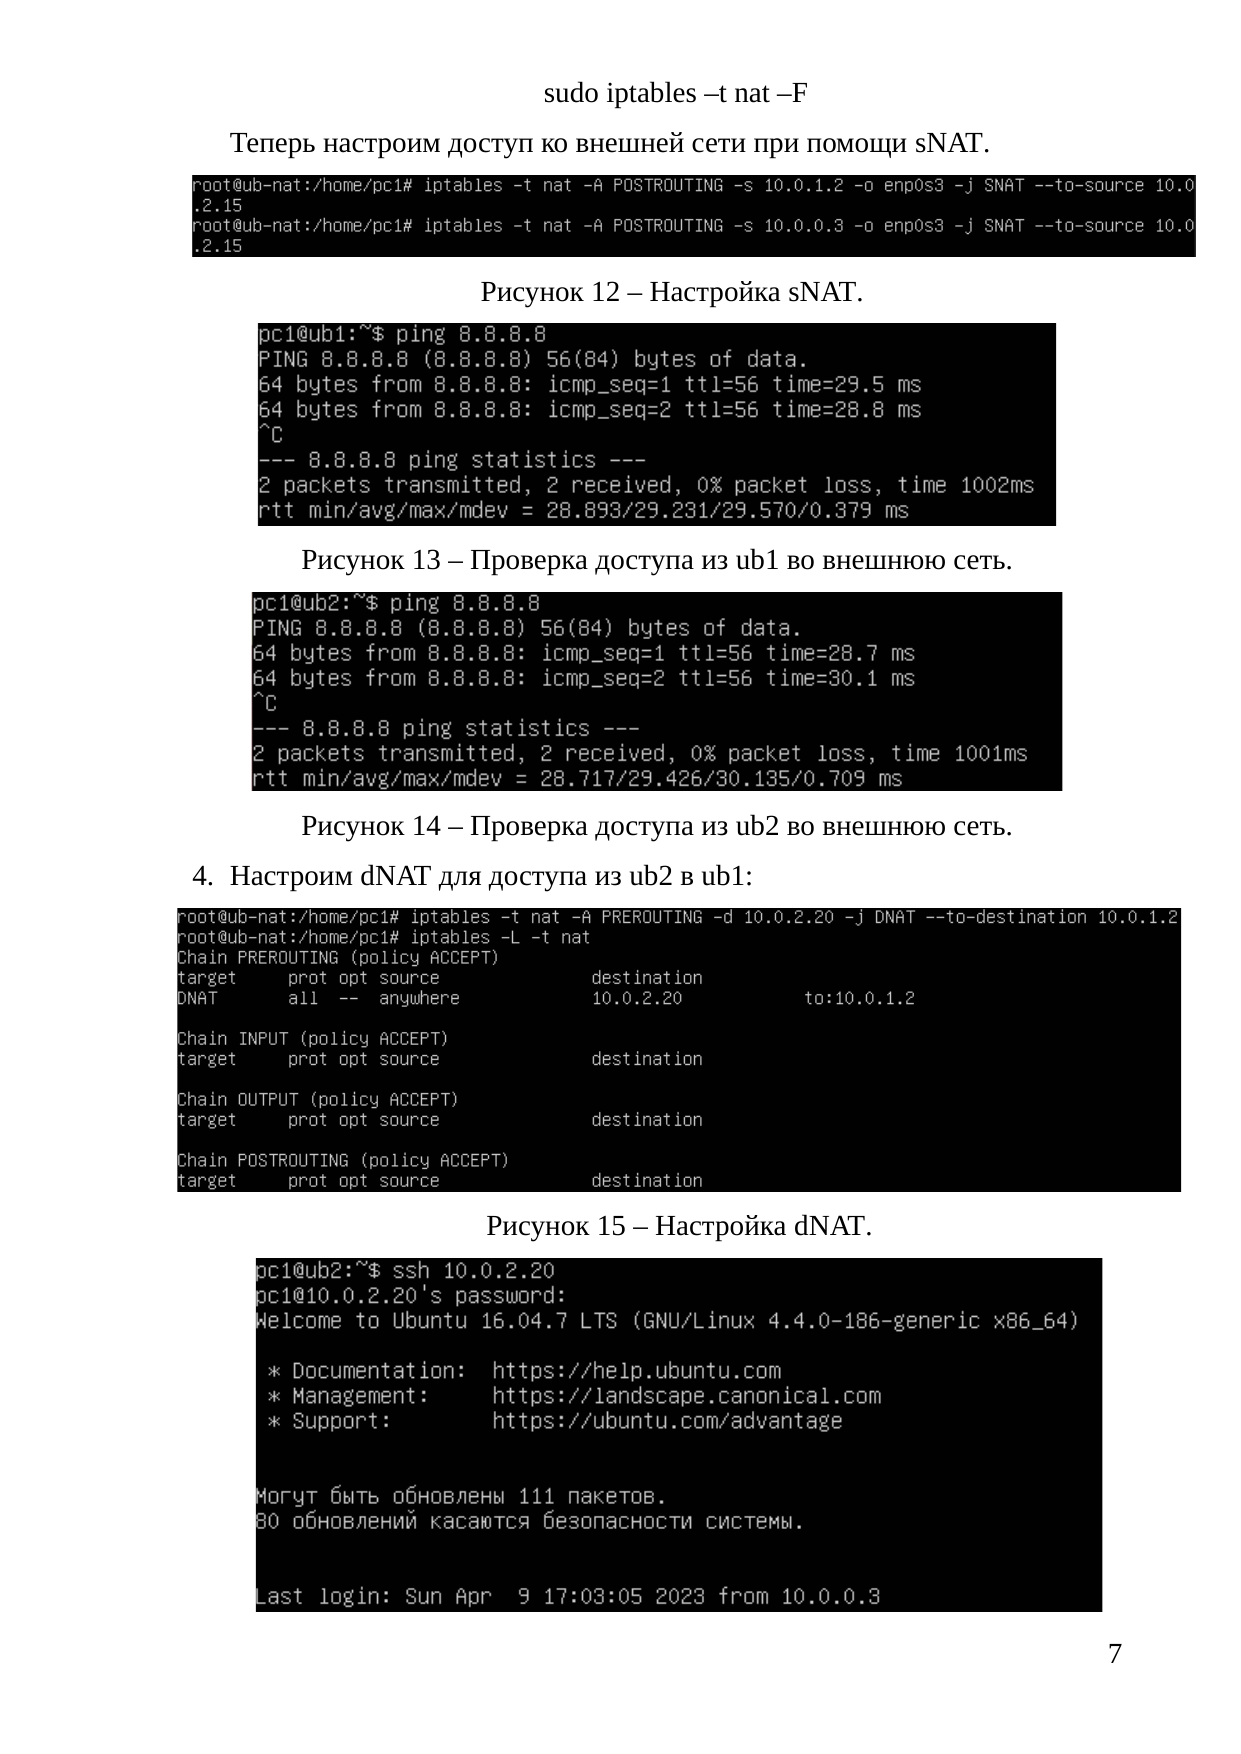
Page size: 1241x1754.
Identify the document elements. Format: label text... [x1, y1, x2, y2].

text Рисунок 12 – Настройка sNAT. [222, 274, 1122, 307]
text Теперь настроим доступ ко внешней сети при помощи sNAT. [229, 125, 1122, 159]
text Рисунок 14 – Проверка доступа из ub2 во внешнюю сеть. [133, 808, 1122, 841]
text Рисунок 15 – Настройка dNAT. [236, 1208, 1122, 1242]
list Настроим dNAT для доступа из ub2 в ub1: [192, 858, 1122, 892]
text sudo iptables –t nat –F [229, 75, 1122, 108]
text Рисунок 13 – Проверка доступа из ub1 во внешнюю сеть. [133, 542, 1122, 576]
